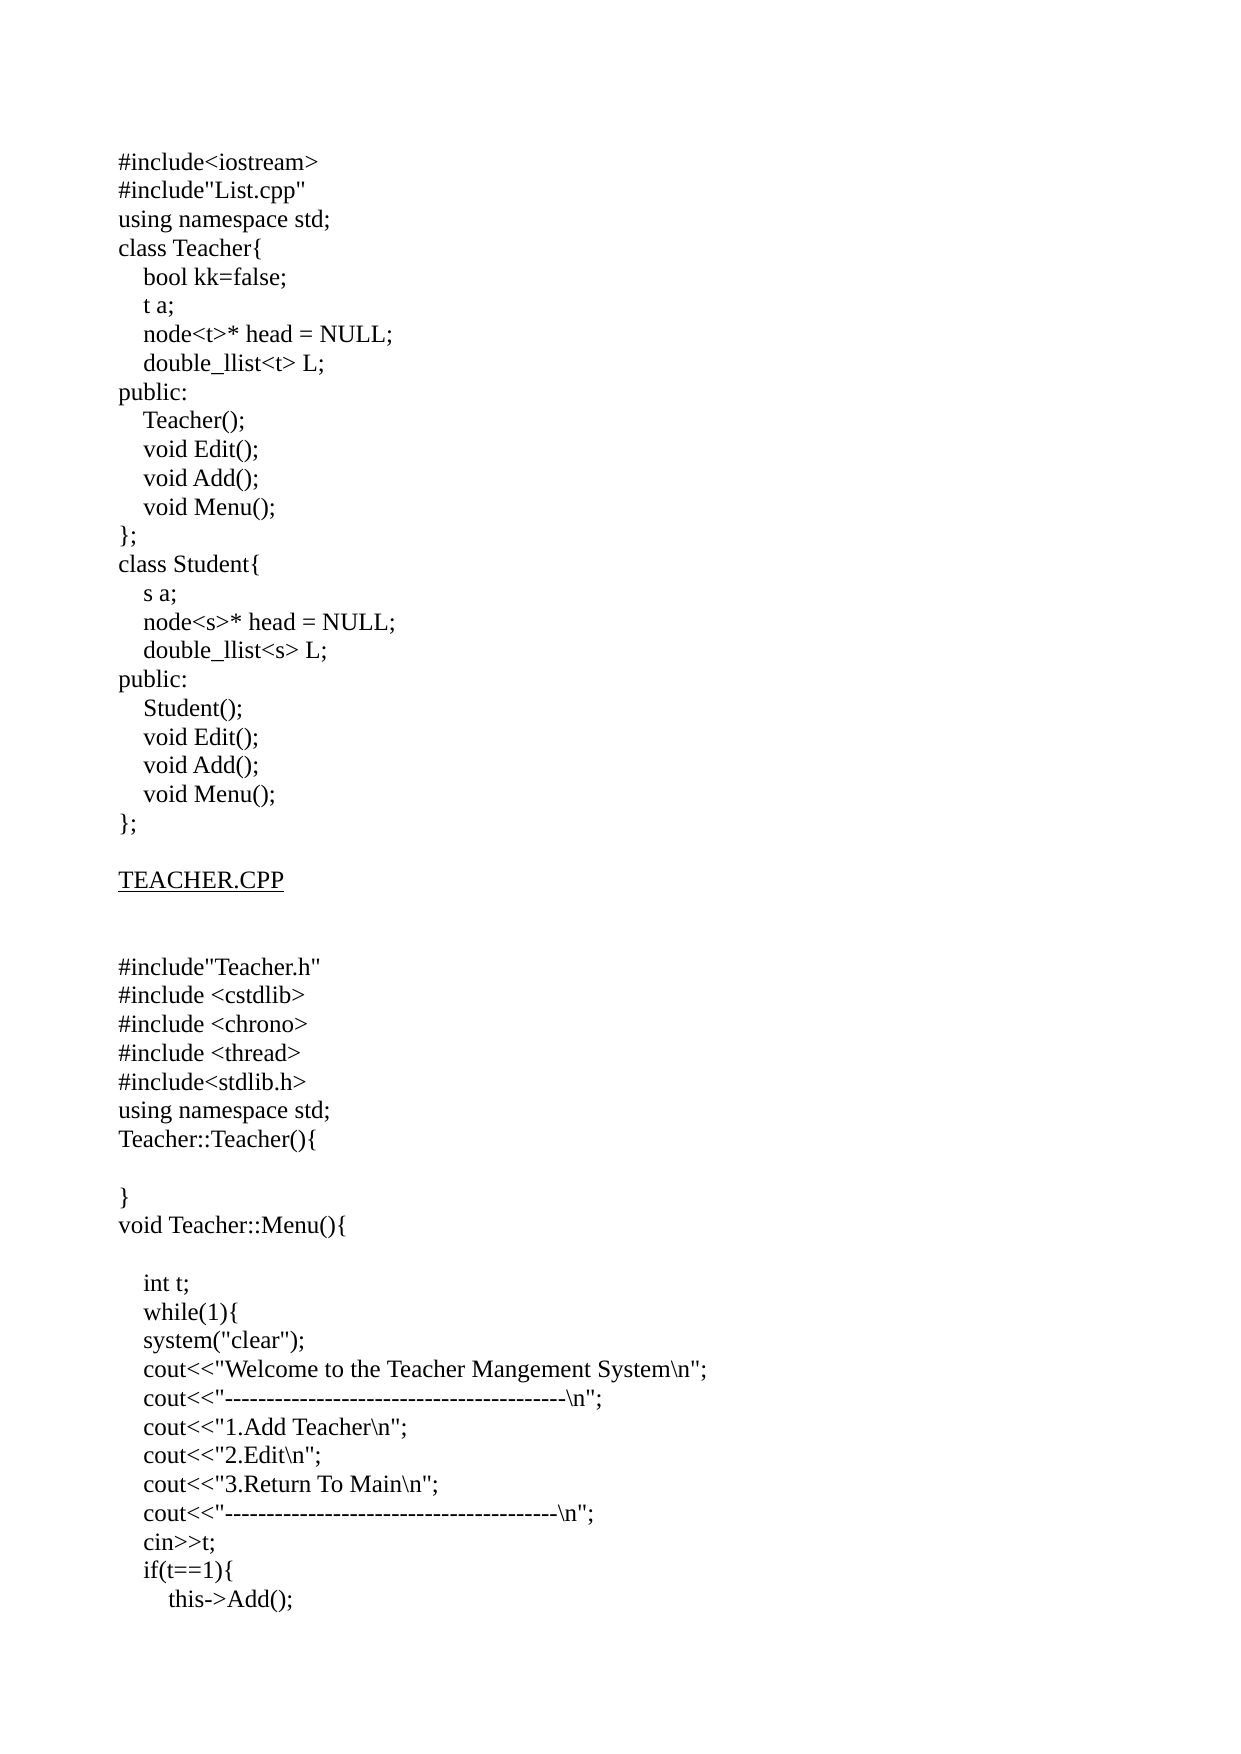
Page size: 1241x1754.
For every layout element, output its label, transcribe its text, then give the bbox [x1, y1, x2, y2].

text if(t==1){ [118, 1556, 1122, 1584]
text node<t>* head = NULL; [118, 319, 1122, 348]
text void Menu(); [118, 779, 1122, 808]
text }; [118, 808, 1122, 837]
text double_llist<s> L; [118, 636, 1122, 664]
text using namespace std; [118, 204, 1122, 233]
text node<s>* head = NULL; [118, 607, 1122, 636]
text class Teacher{ [118, 233, 1122, 262]
text double_llist<t> L; [118, 348, 1122, 377]
text this->Add(); [118, 1584, 1122, 1613]
text }; [118, 521, 1122, 549]
text #include <chrono> [118, 1009, 1122, 1038]
text cout<<"Welcome to the Teacher Mangement System\n"; [118, 1354, 1122, 1383]
text cout<<"2.Edit\n"; [118, 1441, 1122, 1469]
text while(1){ [118, 1297, 1122, 1326]
text cout<<"-----------------------------------------\n"; [118, 1383, 1122, 1412]
text void Add(); [118, 463, 1122, 492]
text #include<iostream> [118, 147, 1122, 176]
text #include <cstdlib> [118, 981, 1122, 1009]
text void Edit(); [118, 722, 1122, 751]
text cin>>t; [118, 1527, 1122, 1556]
text void Edit(); [118, 434, 1122, 463]
text system("clear"); [118, 1326, 1122, 1354]
text } [118, 1182, 1122, 1211]
text class Student{ [118, 549, 1122, 578]
text Student(); [118, 693, 1122, 722]
text t a; [118, 291, 1122, 319]
text cout<<"1.Add Teacher\n"; [118, 1412, 1122, 1441]
text #include<stdlib.h> [118, 1067, 1122, 1096]
text Teacher::Teacher(){ [118, 1124, 1122, 1153]
text s a; [118, 578, 1122, 607]
text public: [118, 377, 1122, 406]
text using namespace std; [118, 1096, 1122, 1124]
text cout<<"3.Return To Main\n"; [118, 1469, 1122, 1498]
text #include"List.cpp" [118, 176, 1122, 204]
text #include <thread> [118, 1038, 1122, 1067]
text cout<<"----------------------------------------\n"; [118, 1498, 1122, 1527]
text TEACHER.CPP [118, 866, 1122, 894]
text void Menu(); [118, 492, 1122, 521]
text int t; [118, 1268, 1122, 1297]
text void Teacher::Menu(){ [118, 1211, 1122, 1239]
text bool kk=false; [118, 262, 1122, 291]
text Teacher(); [118, 406, 1122, 434]
text public: [118, 664, 1122, 693]
text void Add(); [118, 751, 1122, 779]
text #include"Teacher.h" [118, 952, 1122, 981]
